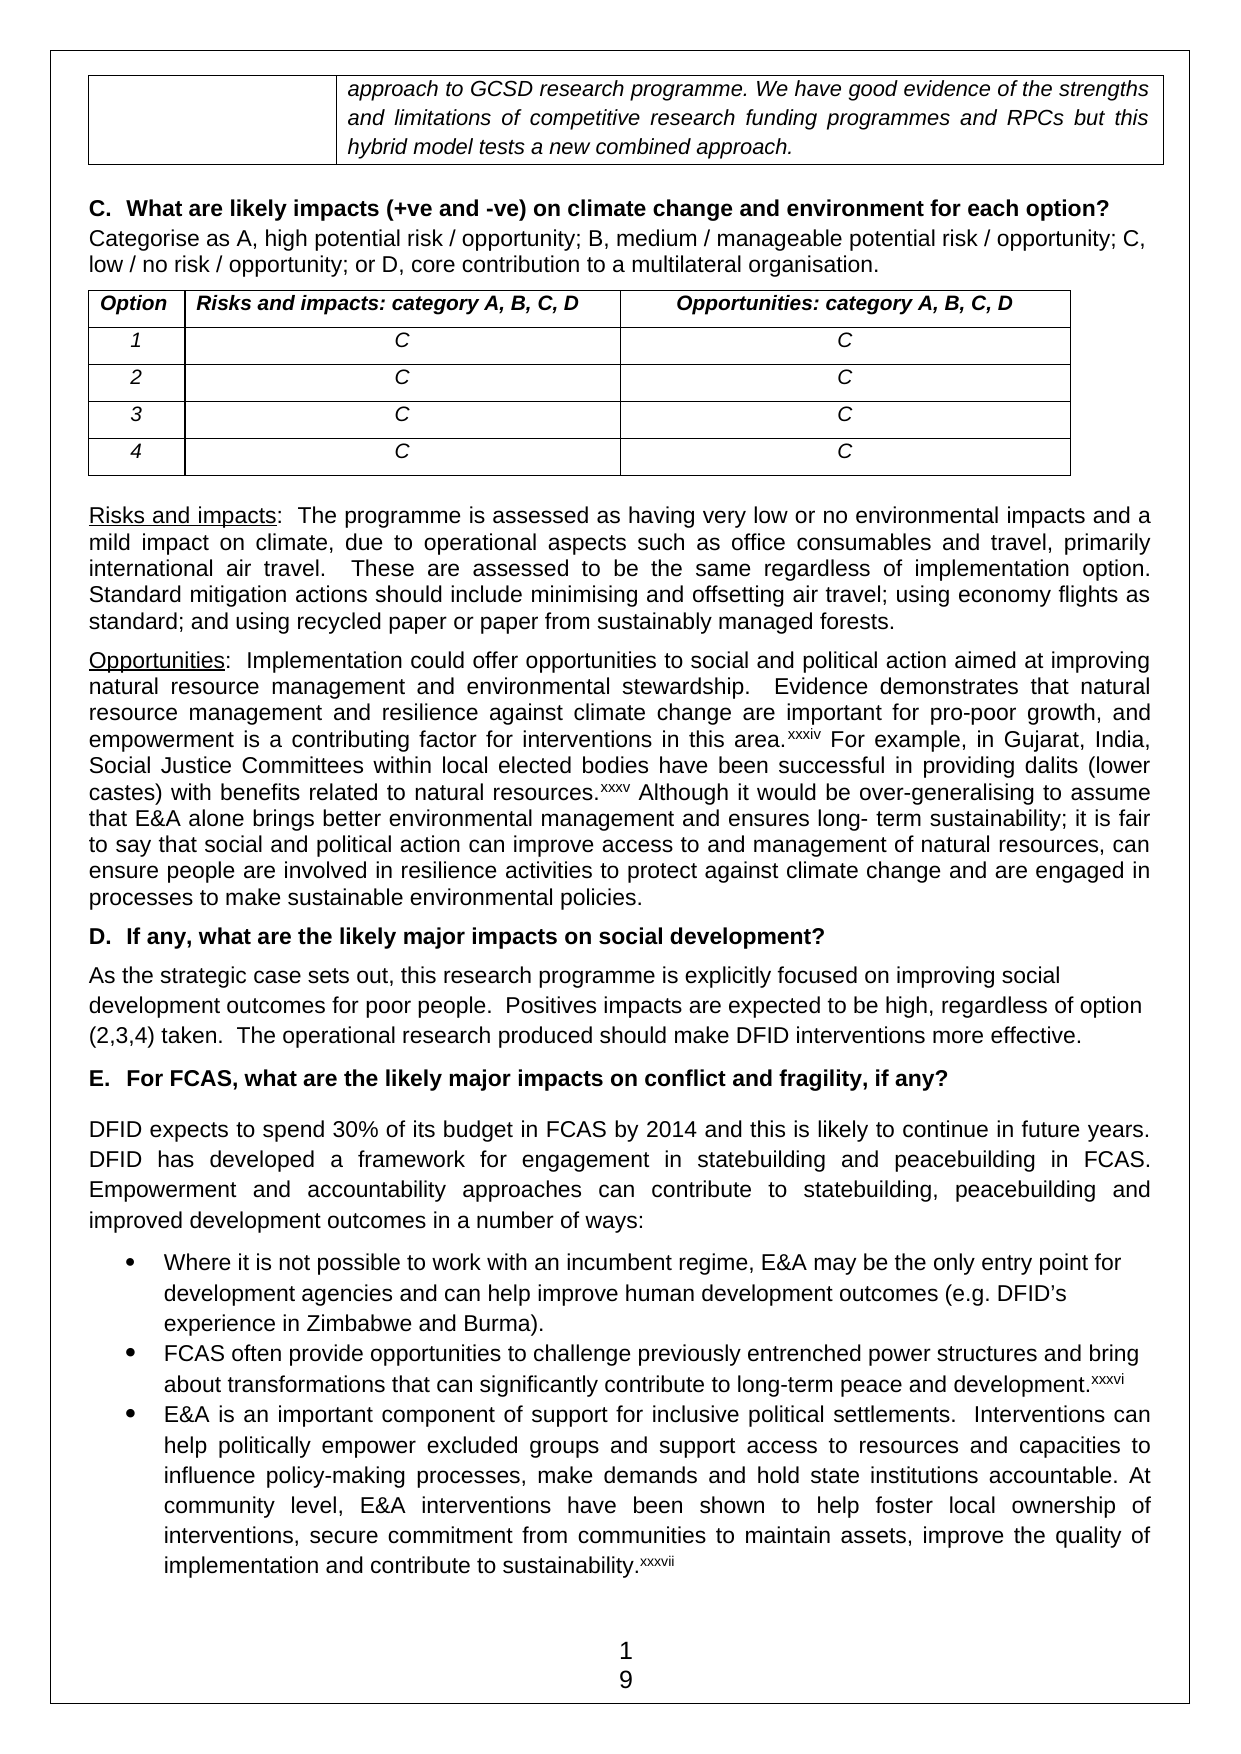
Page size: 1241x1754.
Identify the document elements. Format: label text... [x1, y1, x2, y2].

list Where it is not possible to work with an incumbent regime, E&A may be the only entry point for development agencies and can help improve human development outcomes (e.g. DFID’s experience in Zimbabwe and Burma). [126, 1249, 1152, 1336]
text Categorise as A, high potential risk / opportunity; B, medium / manageable potential risk / opportunity; C, low / no risk / opportunity; or D, core contribution to a multilateral organisation. [89, 225, 1152, 278]
table_cell [89, 76, 336, 163]
table_cell C [621, 365, 1070, 401]
text DFID expects to spend 30% of its budget in FCAS by 2014 and this is likely to continue in future years. DFID has developed a framework for engagement in statebuilding and peacebuilding in FCAS. Empowerment and accountability approaches can contribute to statebuilding, peacebuilding and improved development outcomes in a number of ways: [89, 1116, 1152, 1233]
list E&A is an important component of support for inclusive political settlements. Interventions can help politically empower excluded groups and support access to resources and capacities to influence policy-making processes, make demands and hold state institutions accountable. At community level, E&A interventions have been shown to help foster local ownership of interventions, secure commitment from communities to maintain assets, improve the quality of implementation and contribute to sustainability. [126, 1401, 1152, 1579]
table_cell C [186, 328, 620, 364]
list If any, what are the likely major impacts on social development? [89, 923, 1152, 949]
table_cell C [621, 439, 1070, 475]
list FCAS often provide opportunities to challenge previously entrenched power structures and bring about transformations that can significantly contribute to long-term peace and development. [126, 1340, 1152, 1397]
table_header Opportunities: category A, B, C, D [621, 291, 1070, 327]
table_cell C [186, 402, 620, 438]
text As the strategic case sets out, this research programme is explicitly focused on improving social development outcomes for poor people. Positives impacts are expected to be high, regardless of option (2,3,4) taken. The operational research produced should make DFID interventions more effective. [89, 962, 1152, 1048]
table_header Option [89, 291, 184, 327]
table_cell C [621, 328, 1070, 364]
table_header Risks and impacts: category A, B, C, D [186, 291, 620, 327]
table_cell C [621, 402, 1070, 438]
text Risks and impacts: The programme is assessed as having very low or no environmental impacts and a mild impact on climate, due to operational aspects such as office consumables and travel, primarily international air travel. These are assessed to be the same regardless of implementation option. Standard mitigation actions should include minimising and offsetting air travel; using economy flights as standard; and using recycled paper or paper from sustainably managed forests. [89, 502, 1152, 634]
text Opportunities: Implementation could offer opportunities to social and political action aimed at improving natural resource management and environmental stewardship. Evidence demonstrates that natural resource management and resilience against climate change are important for pro-poor growth, and empowerment is a contributing factor for interventions in this area. For example, in Gujarat, India, Social Justice Committees within local elected bodies have been successful in providing dalits (lower castes) with benefits related to natural resources. Although it would be over-generalising to assume that E&A alone brings better environmental management and ensures long- term sustainability; it is fair to say that social and political action can improve access to and management of natural resources, can ensure people are involved in resilience activities to protect against climate change and are engaged in processes to make sustainable environmental policies. [89, 647, 1152, 910]
table_cell C [186, 439, 620, 475]
table_cell 3 [89, 402, 184, 438]
table_cell approach to GCSD research programme. We have good evidence of the strengths and limitations of competitive research funding programmes and RPCs but this hybrid model tests a new combined approach. [337, 76, 1163, 163]
list For FCAS, what are the likely major impacts on conflict and fragility, if any? [89, 1065, 1152, 1091]
list What are likely impacts (+ve and -ve) on climate change and environment for each option? [89, 195, 1152, 221]
table_cell C [186, 365, 620, 401]
table_cell 1 [89, 328, 184, 364]
table_cell 4 [89, 439, 184, 475]
table_cell 2 [89, 365, 184, 401]
